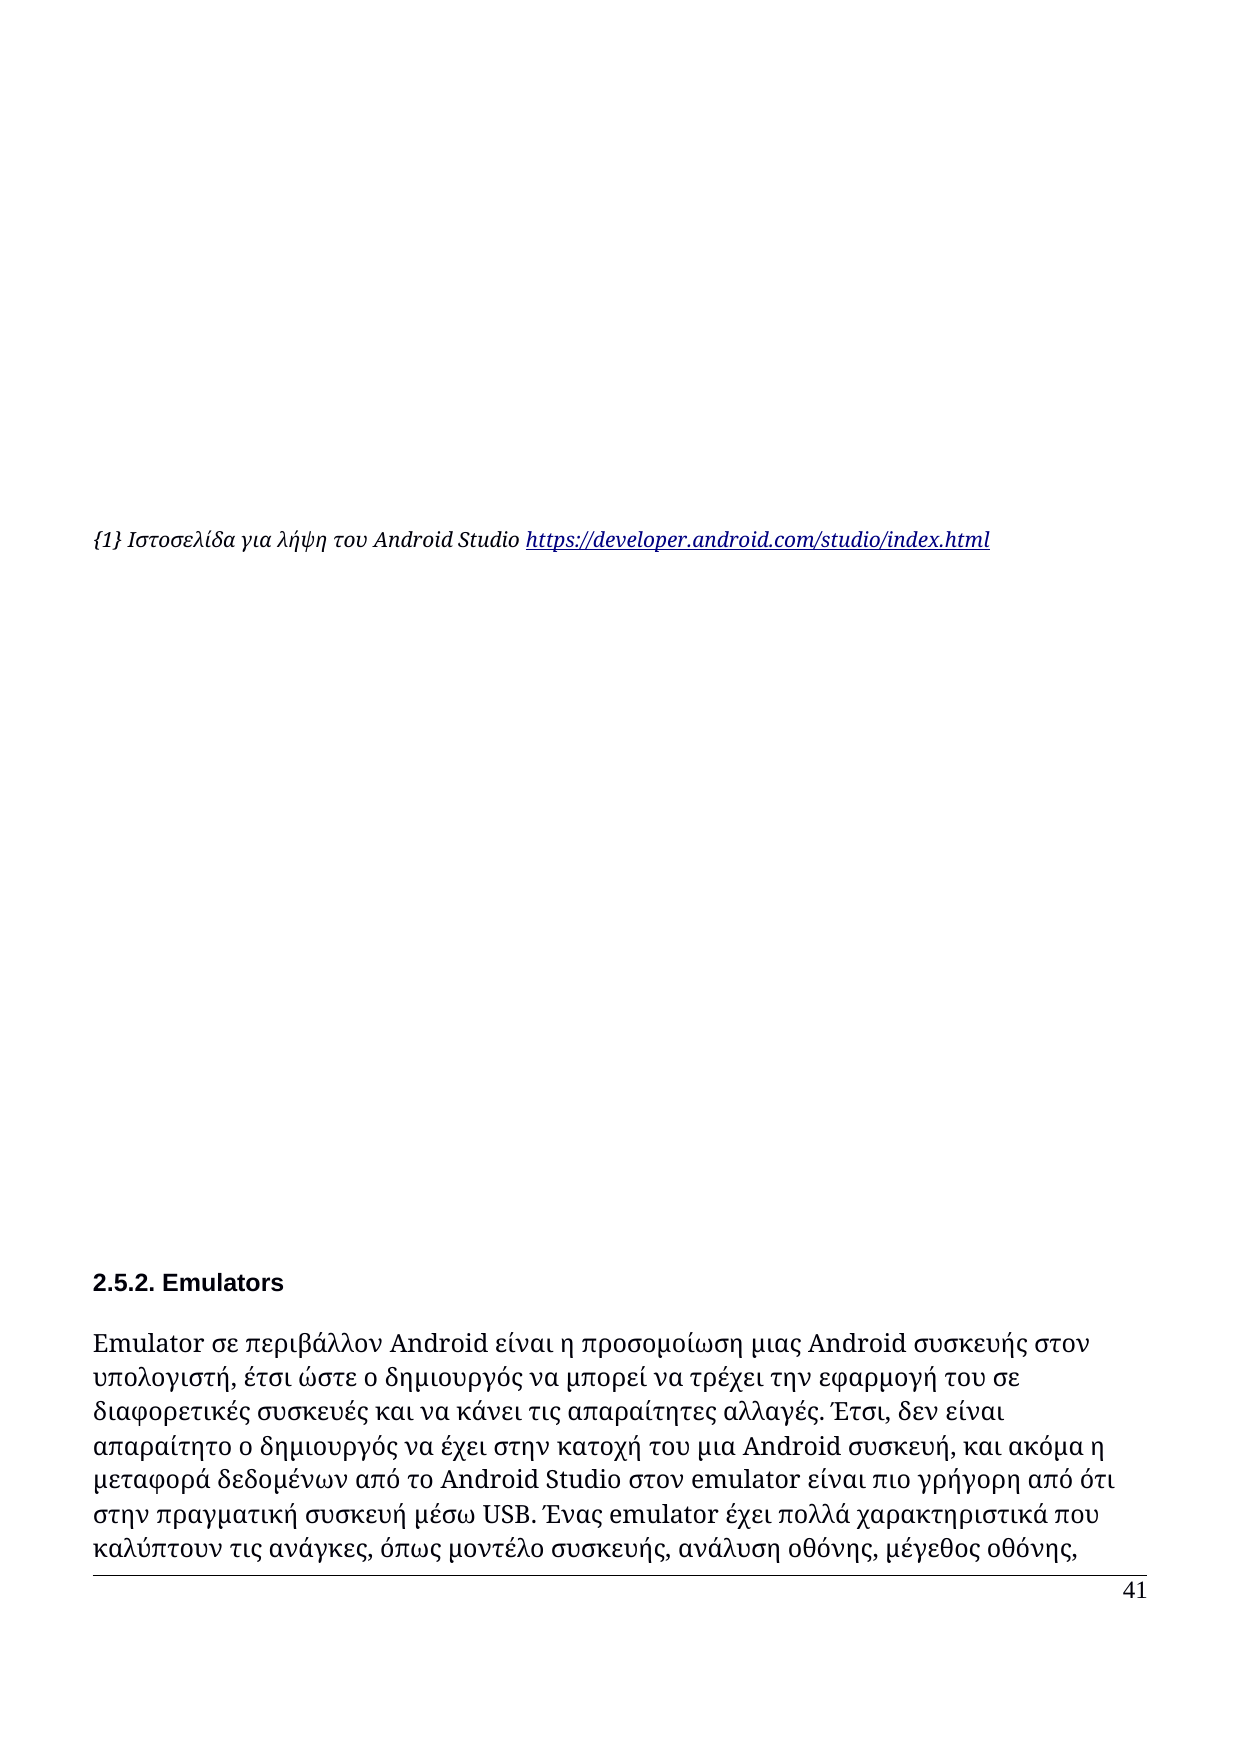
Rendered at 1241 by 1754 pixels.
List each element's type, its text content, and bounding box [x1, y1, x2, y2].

text {1} Ιστοσελίδα για λήψη του Android Studio https://developer.android.com/studio/index.html [93, 525, 1147, 553]
text 2.5.2. Emulators [93, 1268, 1147, 1297]
text Emulator σε περιβάλλον Android είναι η προσομοίωση μιας Android συσκευής στον υπολογιστή, έτσι ώστε ο δημιουργός να μπορεί να τρέχει την εφαρμογή του σε διαφορετικές συσκευές και να κάνει τις απαραίτητες αλλαγές. Έτσι, δεν είναι απαραίτητο ο δημιουργός να έχει στην κατοχή του μια Android συσκευή, και ακόμα η μεταφορά δεδομένων από το Android Studio στον emulator είναι πιο γρήγορη από ότι στην πραγματική συσκευή μέσω USB. Ένας emulator έχει πολλά χαρακτηριστικά που καλύπτουν τις ανάγκες, όπως μοντέλο συσκευής, ανάλυση οθόνης, μέγεθος οθόνης, [93, 1326, 1147, 1564]
